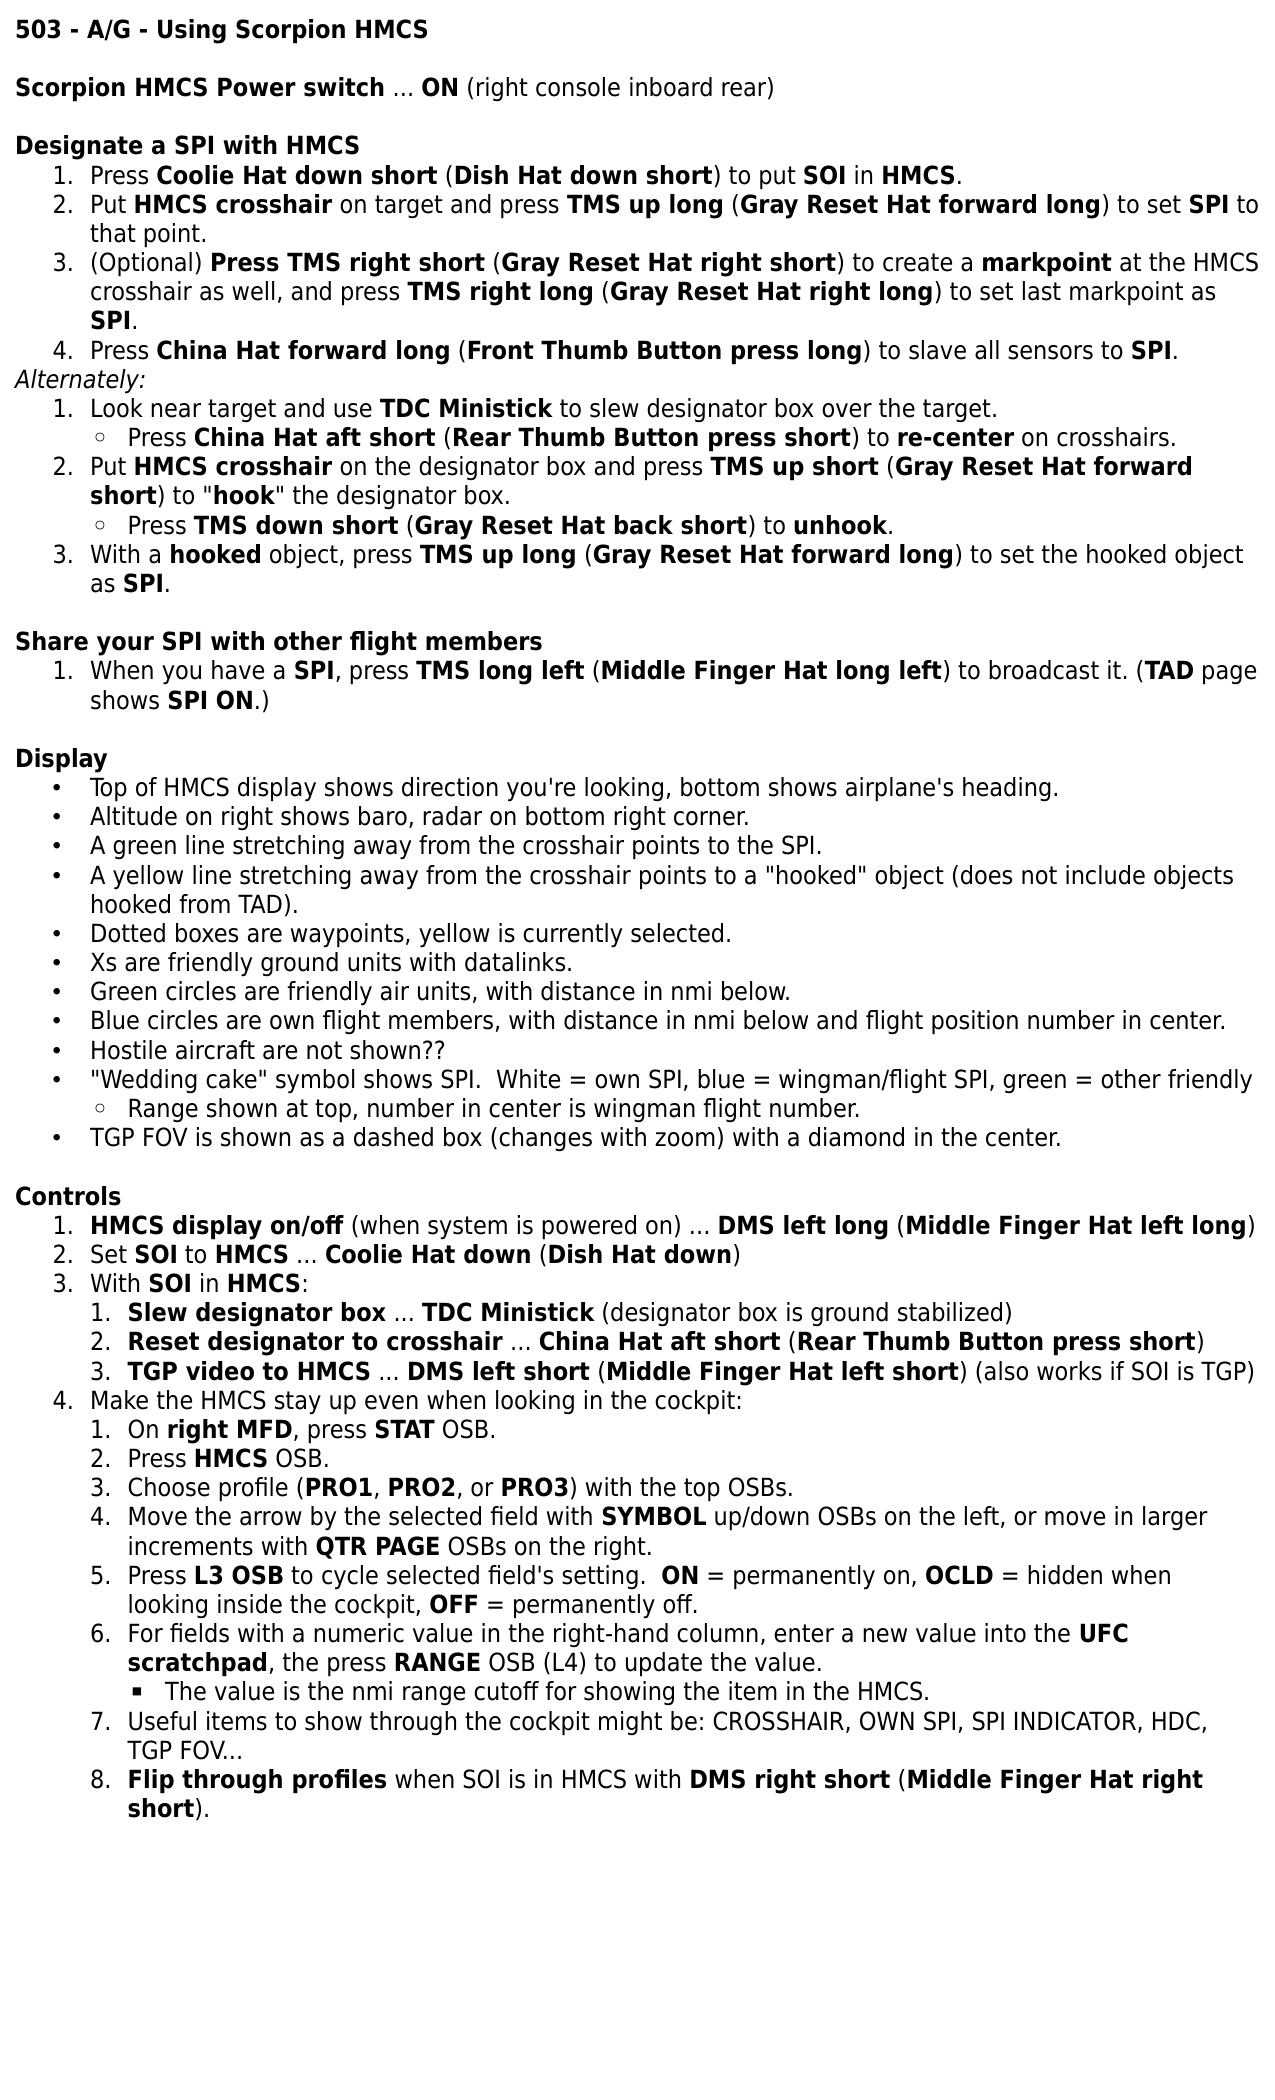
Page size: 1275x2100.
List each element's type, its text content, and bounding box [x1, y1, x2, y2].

list Hostile aircraft are not shown?? [52, 1036, 1260, 1065]
text Designate a SPI with HMCS [15, 132, 1260, 161]
list (Optional) Press TMS right short (Gray Reset Hat right short) to create a markpoint at the HMCS crosshair as well, and press TMS right long (Gray Reset Hat right long) to set last markpoint as SPI. [52, 248, 1260, 336]
list Press China Hat forward long (Front Thumb Button press long) to slave all sensors to SPI. [52, 336, 1260, 365]
list TGP video to HMCS ... DMS left short (Middle Finger Hat left short) (also works if SOI is TGP) [90, 1357, 1260, 1386]
list Green circles are friendly air units, with distance in nmi below. [52, 977, 1260, 1007]
text Controls [15, 1182, 1260, 1211]
list On right MFD, press STAT OSB. [90, 1415, 1260, 1444]
list Top of HMCS display shows direction you're looking, bottom shows airplane's heading. [52, 773, 1260, 802]
list Look near target and use TDC Ministick to slew designator box over the target. [52, 394, 1260, 423]
list A yellow line stretching away from the crosshair points to a "hooked" object (does not include objects hooked from TAD). [52, 861, 1260, 919]
list Useful items to show through the cockpit might be: CROSSHAIR, OWN SPI, SPI INDICATOR, HDC, TGP FOV... [90, 1707, 1260, 1765]
list Blue circles are own flight members, with distance in nmi below and flight position number in center. [52, 1007, 1260, 1036]
list Press Coolie Hat down short (Dish Hat down short) to put SOI in HMCS. [52, 161, 1260, 190]
list Set SOI to HMCS ... Coolie Hat down (Dish Hat down) [52, 1240, 1260, 1269]
list Range shown at top, number in center is wingman flight number. [90, 1094, 1260, 1123]
list HMCS display on/off (when system is powered on) ... DMS left long (Middle Finger Hat left long) [52, 1211, 1260, 1240]
text Display [15, 744, 1260, 773]
list "Wedding cake" symbol shows SPI. White = own SPI, blue = wingman/flight SPI, green = other friendly [52, 1065, 1260, 1094]
text Alternately: [15, 365, 1260, 394]
list Put HMCS crosshair on the designator box and press TMS up short (Gray Reset Hat forward short) to "hook" the designator box. [52, 452, 1260, 511]
list Choose profile (PRO1, PRO2, or PRO3) with the top OSBs. [90, 1473, 1260, 1502]
list Press HMCS OSB. [90, 1444, 1260, 1473]
list Xs are friendly ground units with datalinks. [52, 948, 1260, 977]
list With a hooked object, press TMS up long (Gray Reset Hat forward long) to set the hooked object as SPI. [52, 540, 1260, 598]
list Make the HMCS stay up even when looking in the cockpit: [52, 1386, 1260, 1415]
list Press China Hat aft short (Rear Thumb Button press short) to re-center on crosshairs. [90, 423, 1260, 452]
list The value is the nmi range cutoff for showing the item in the HMCS. [127, 1677, 1260, 1707]
text Share your SPI with other flight members [15, 627, 1260, 657]
text 503 - A/G - Using Scorpion HMCS [15, 15, 1260, 44]
text Scorpion HMCS Power switch ... ON (right console inboard rear) [15, 73, 1260, 102]
list Flip through profiles when SOI is in HMCS with DMS right short (Middle Finger Hat right short). [90, 1765, 1260, 1823]
list Put HMCS crosshair on target and press TMS up long (Gray Reset Hat forward long) to set SPI to that point. [52, 190, 1260, 248]
list Reset designator to crosshair ... China Hat aft short (Rear Thumb Button press short) [90, 1327, 1260, 1357]
list Dotted boxes are waypoints, yellow is currently selected. [52, 919, 1260, 948]
list When you have a SPI, press TMS long left (Middle Finger Hat long left) to broadcast it. (TAD page shows SPI ON.) [52, 657, 1260, 715]
list Move the arrow by the selected field with SYMBOL up/down OSBs on the left, or move in larger increments with QTR PAGE OSBs on the right. [90, 1502, 1260, 1561]
list Press TMS down short (Gray Reset Hat back short) to unhook. [90, 511, 1260, 540]
list Press L3 OSB to cycle selected field's setting. ON = permanently on, OCLD = hidden when looking inside the cockpit, OFF = permanently off. [90, 1561, 1260, 1619]
list For fields with a numeric value in the right-hand column, enter a new value into the UFC scratchpad, the press RANGE OSB (L4) to update the value. [90, 1619, 1260, 1677]
list Altitude on right shows baro, radar on bottom right corner. [52, 802, 1260, 832]
list Slew designator box ... TDC Ministick (designator box is ground stabilized) [90, 1298, 1260, 1327]
list A green line stretching away from the crosshair points to the SPI. [52, 832, 1260, 861]
list With SOI in HMCS: [52, 1269, 1260, 1298]
list TGP FOV is shown as a dashed box (changes with zoom) with a diamond in the center. [52, 1123, 1260, 1152]
